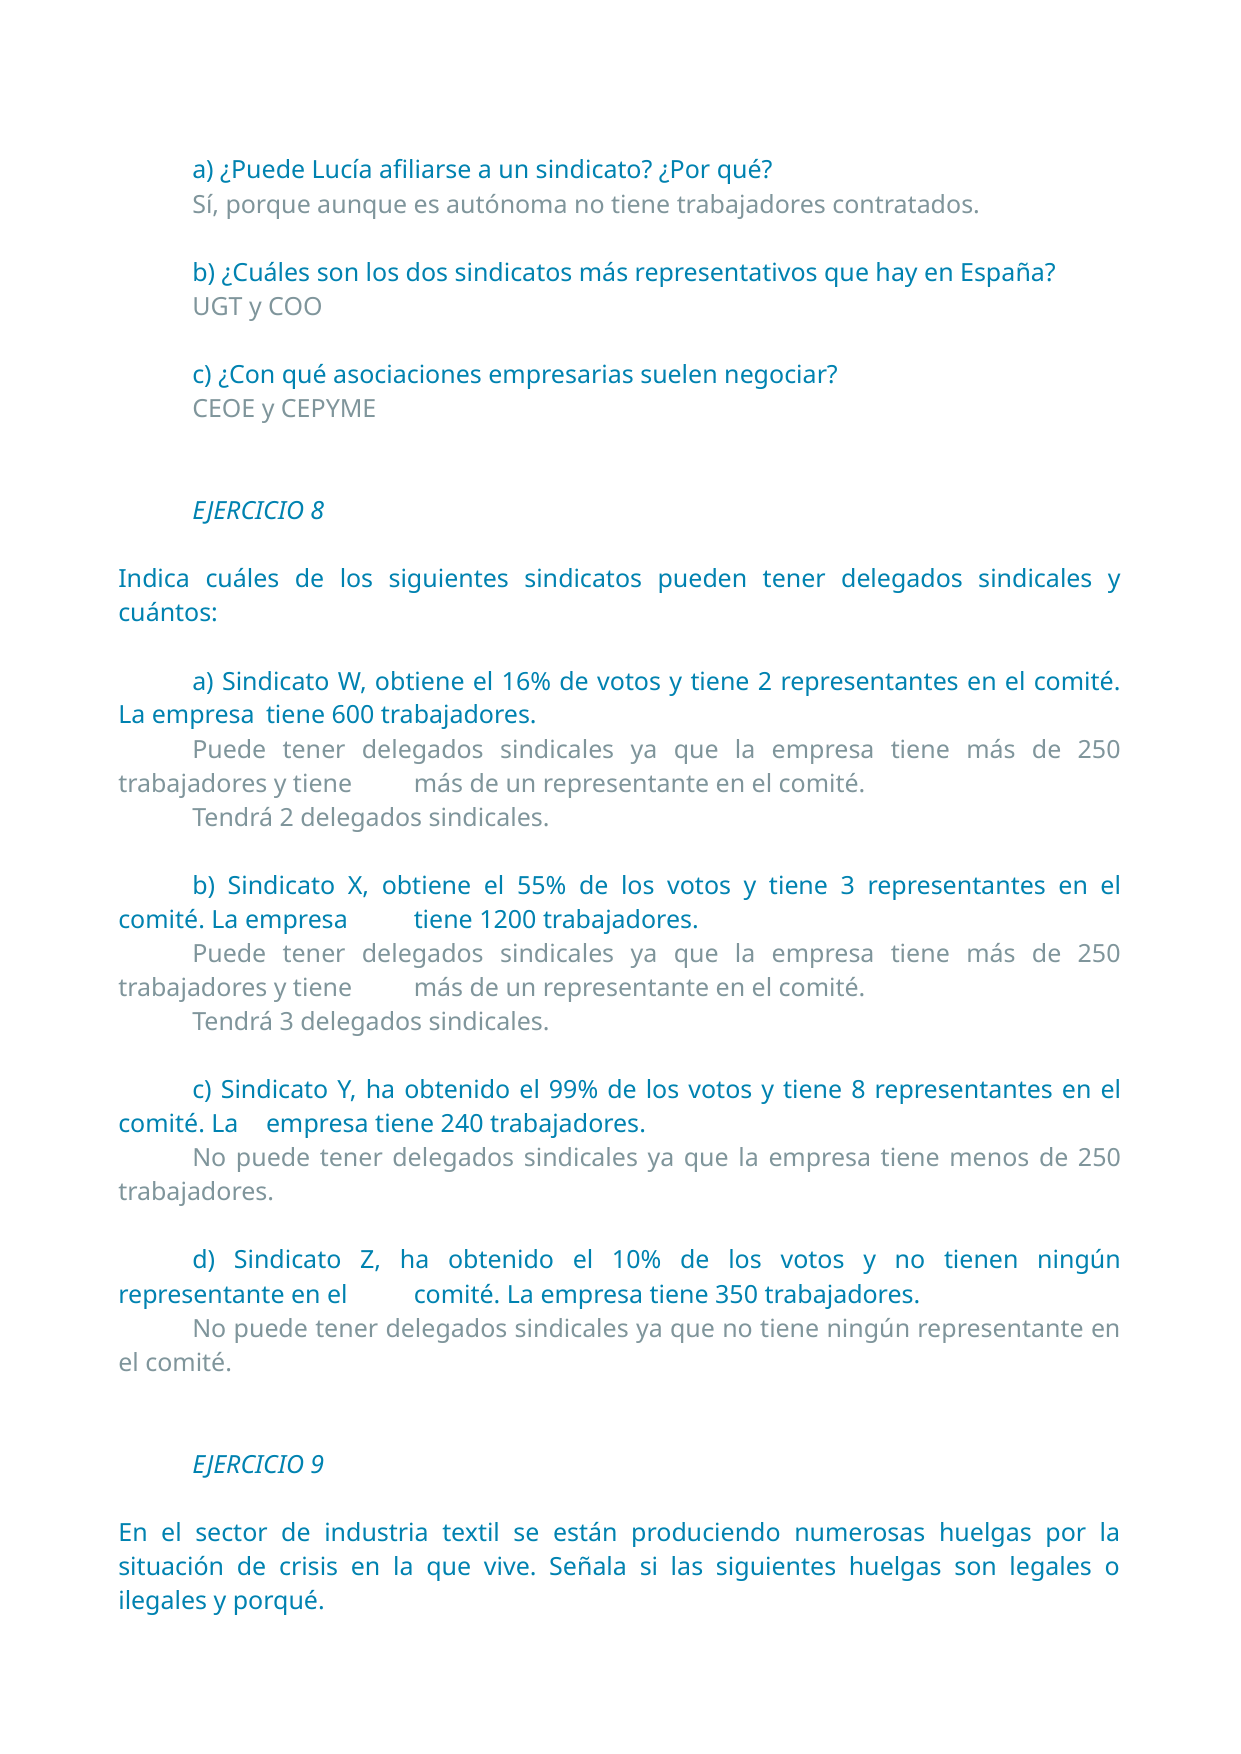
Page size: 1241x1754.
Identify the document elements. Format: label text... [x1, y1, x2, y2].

text Tendrá 2 delegados sindicales. [118, 799, 1122, 833]
text No puede tener delegados sindicales ya que la empresa tiene menos de 250 trabajadores. [118, 1140, 1122, 1208]
text Tendrá 3 delegados sindicales. [118, 1004, 1122, 1038]
text c) Sindicato Y, ha obtenido el 99% de los votos y tiene 8 representantes en el comité. La empresa tiene 240 trabajadores. [118, 1072, 1122, 1140]
text b) Sindicato X, obtiene el 55% de los votos y tiene 3 representantes en el comité. La empresa tiene 1200 trabajadores. [118, 867, 1122, 936]
text CEOE y CEPYME [118, 391, 1122, 425]
text No puede tener delegados sindicales ya que no tiene ningún representante en el comité. [118, 1310, 1122, 1378]
text EJERCICIO 9 [118, 1447, 1122, 1481]
text d) Sindicato Z, ha obtenido el 10% de los votos y no tienen ningún representante en el comité. La empresa tiene 350 trabajadores. [118, 1242, 1122, 1310]
text a) ¿Puede Lucía afiliarse a un sindicato? ¿Por qué? [118, 152, 1122, 186]
text b) ¿Cuáles son los dos sindicatos más representativos que hay en España? [118, 254, 1122, 288]
text En el sector de industria textil se están produciendo numerosas huelgas por la situación de crisis en la que vive. Señala si las siguientes huelgas son legales o ilegales y porqué. [118, 1515, 1122, 1617]
text EJERCICIO 8 [118, 493, 1122, 527]
text a) Sindicato W, obtiene el 16% de votos y tiene 2 representantes en el comité. La empresa tiene 600 trabajadores. [118, 663, 1122, 731]
text Puede tener delegados sindicales ya que la empresa tiene más de 250 trabajadores y tiene más de un representante en el comité. [118, 936, 1122, 1004]
text Puede tener delegados sindicales ya que la empresa tiene más de 250 trabajadores y tiene más de un representante en el comité. [118, 731, 1122, 799]
text UGT y COO [118, 288, 1122, 322]
text Sí, porque aunque es autónoma no tiene trabajadores contratados. [118, 186, 1122, 220]
text Indica cuáles de los siguientes sindicatos pueden tener delegados sindicales y cuántos: [118, 561, 1122, 629]
text c) ¿Con qué asociaciones empresarias suelen negociar? [118, 357, 1122, 391]
